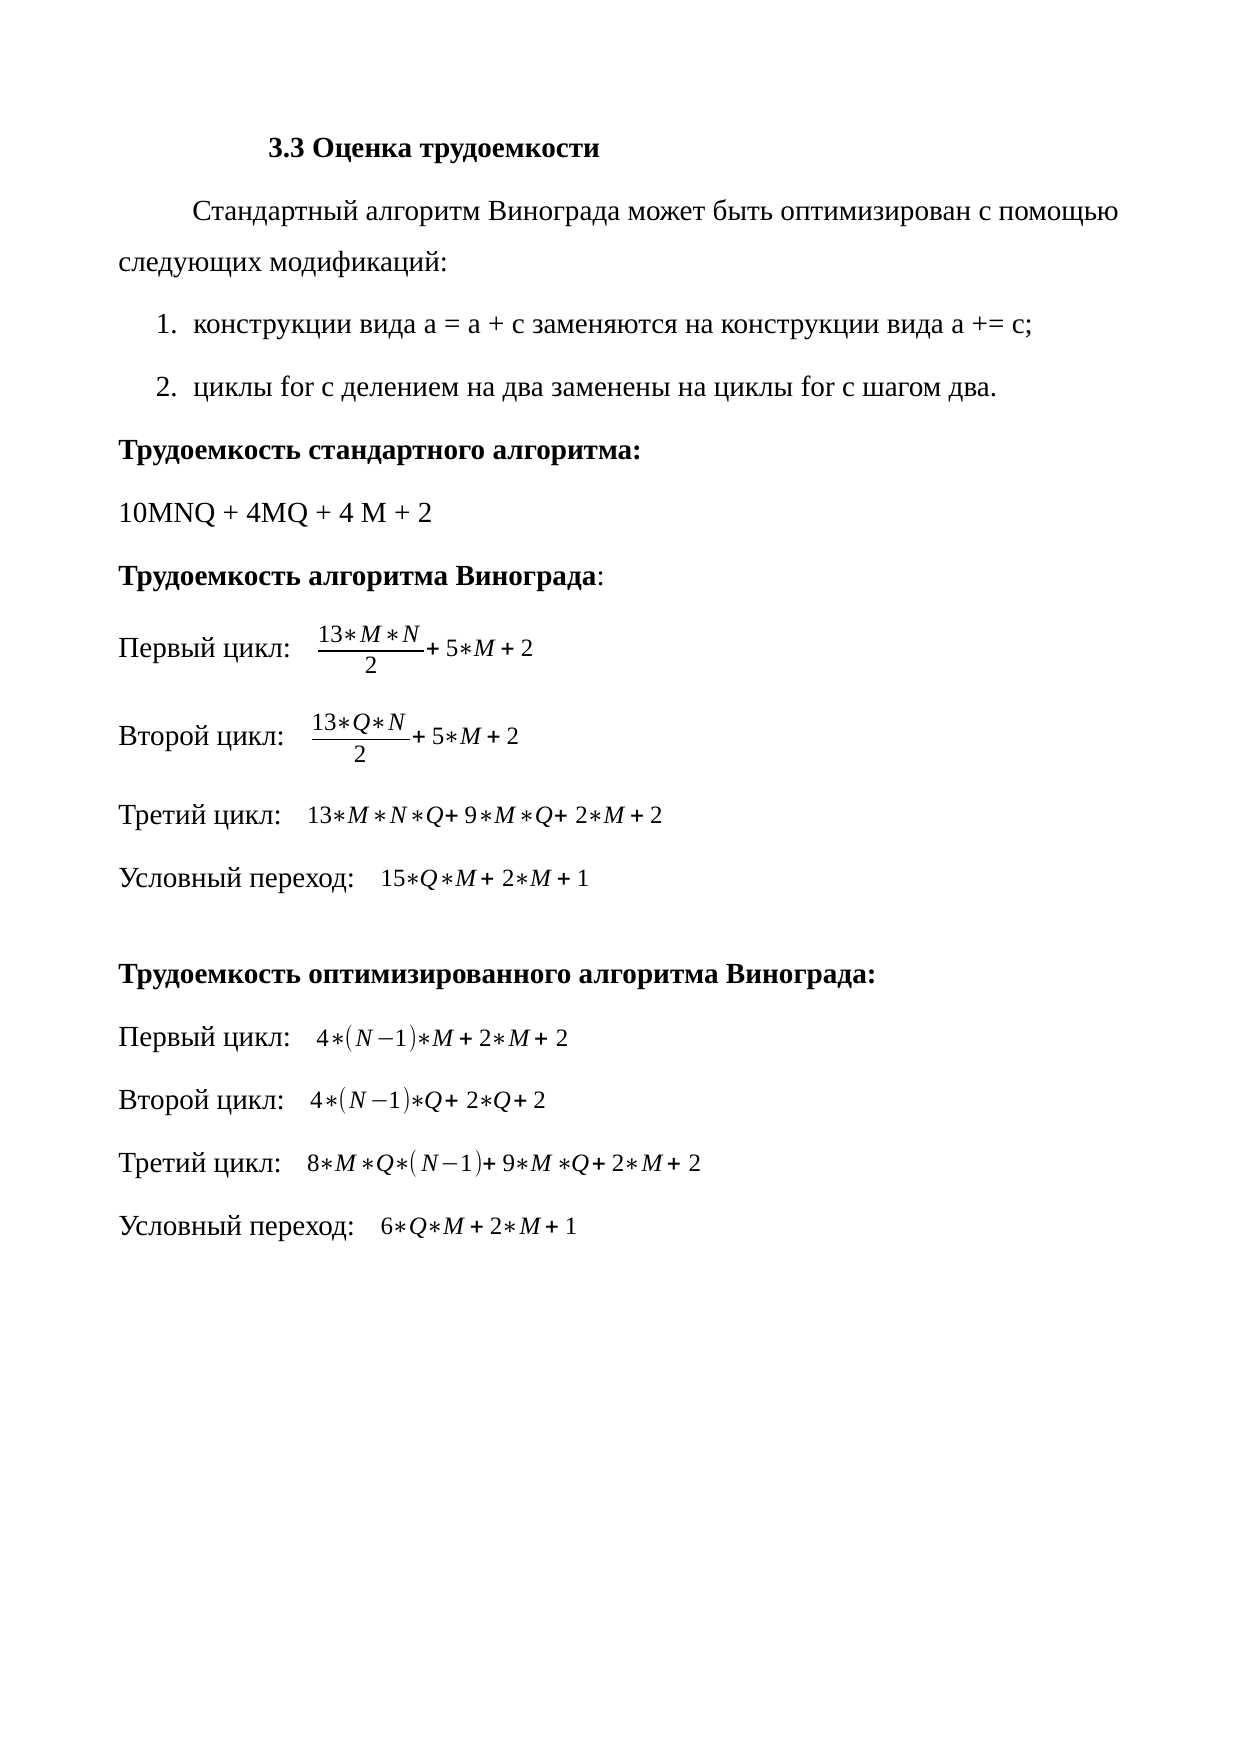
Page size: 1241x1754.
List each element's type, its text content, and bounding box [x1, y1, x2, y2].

text Второй цикл: [118, 1082, 1122, 1116]
text Первый цикл: [118, 1019, 1122, 1053]
list конструкции вида a = a + c заменяются на конструкции вида a += c; [156, 307, 1122, 340]
list 3.3 Оценка трудоемкости [231, 131, 1122, 164]
text 10MNQ + 4MQ + 4 M + 2 [118, 495, 1122, 528]
text Условный переход: [118, 860, 1122, 893]
text Стандартный алгоритм Винограда может быть оптимизирован с помощью следующих модификаций: [118, 193, 1122, 277]
text Трудоемкость алгоритма Винограда: [118, 558, 1122, 591]
text Трудоемкость оптимизированного алгоритма Винограда: [118, 956, 1122, 990]
text Второй цикл: [118, 709, 1122, 768]
text Третий цикл: [118, 797, 1122, 831]
list циклы for с делением на два заменены на циклы for с шагом два. [156, 369, 1122, 403]
text Условный переход: [118, 1208, 1122, 1241]
text Третий цикл: [118, 1145, 1122, 1178]
text Трудоемкость стандартного алгоритма: [118, 432, 1122, 466]
text Первый цикл: [118, 621, 1122, 679]
